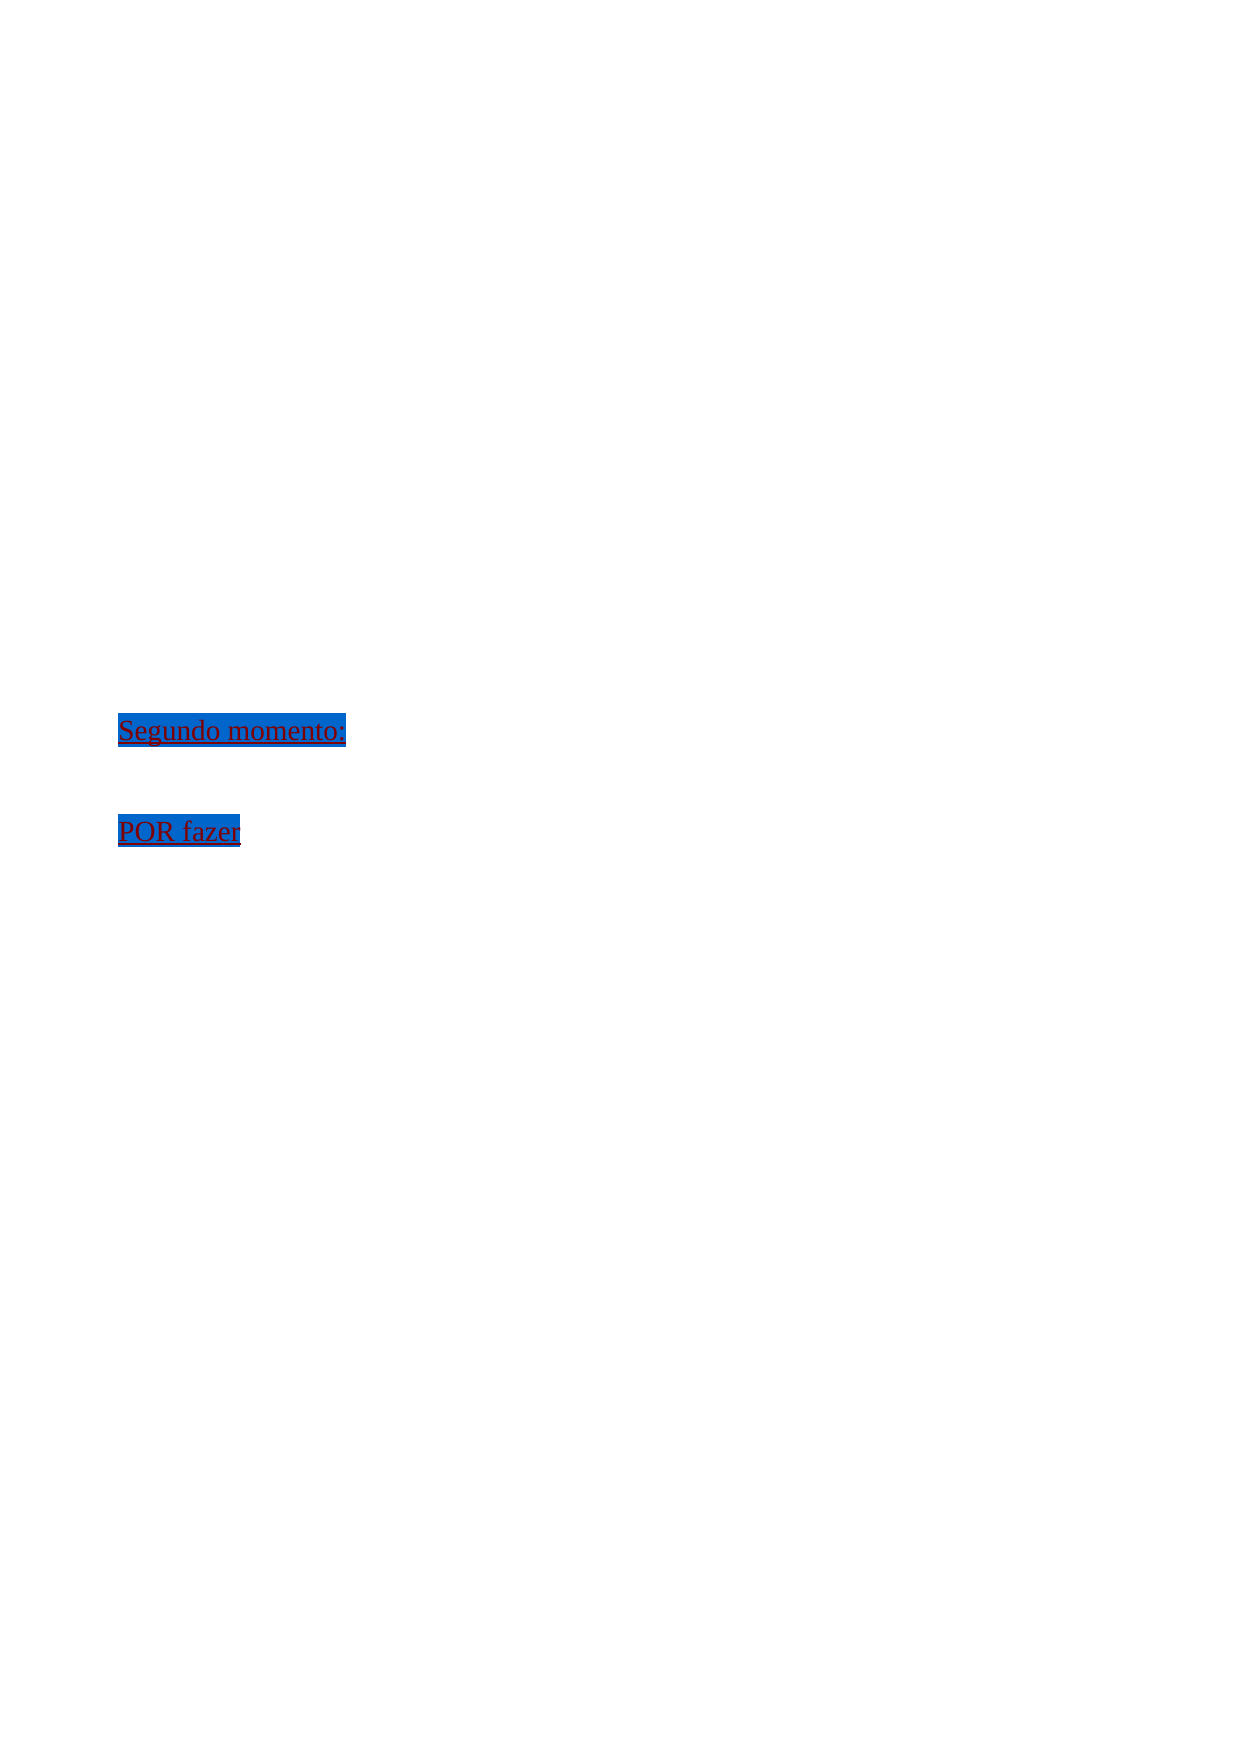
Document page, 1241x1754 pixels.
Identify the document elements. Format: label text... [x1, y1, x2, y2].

text Segundo momento: [118, 713, 1122, 747]
text POR fazer [118, 814, 1122, 847]
